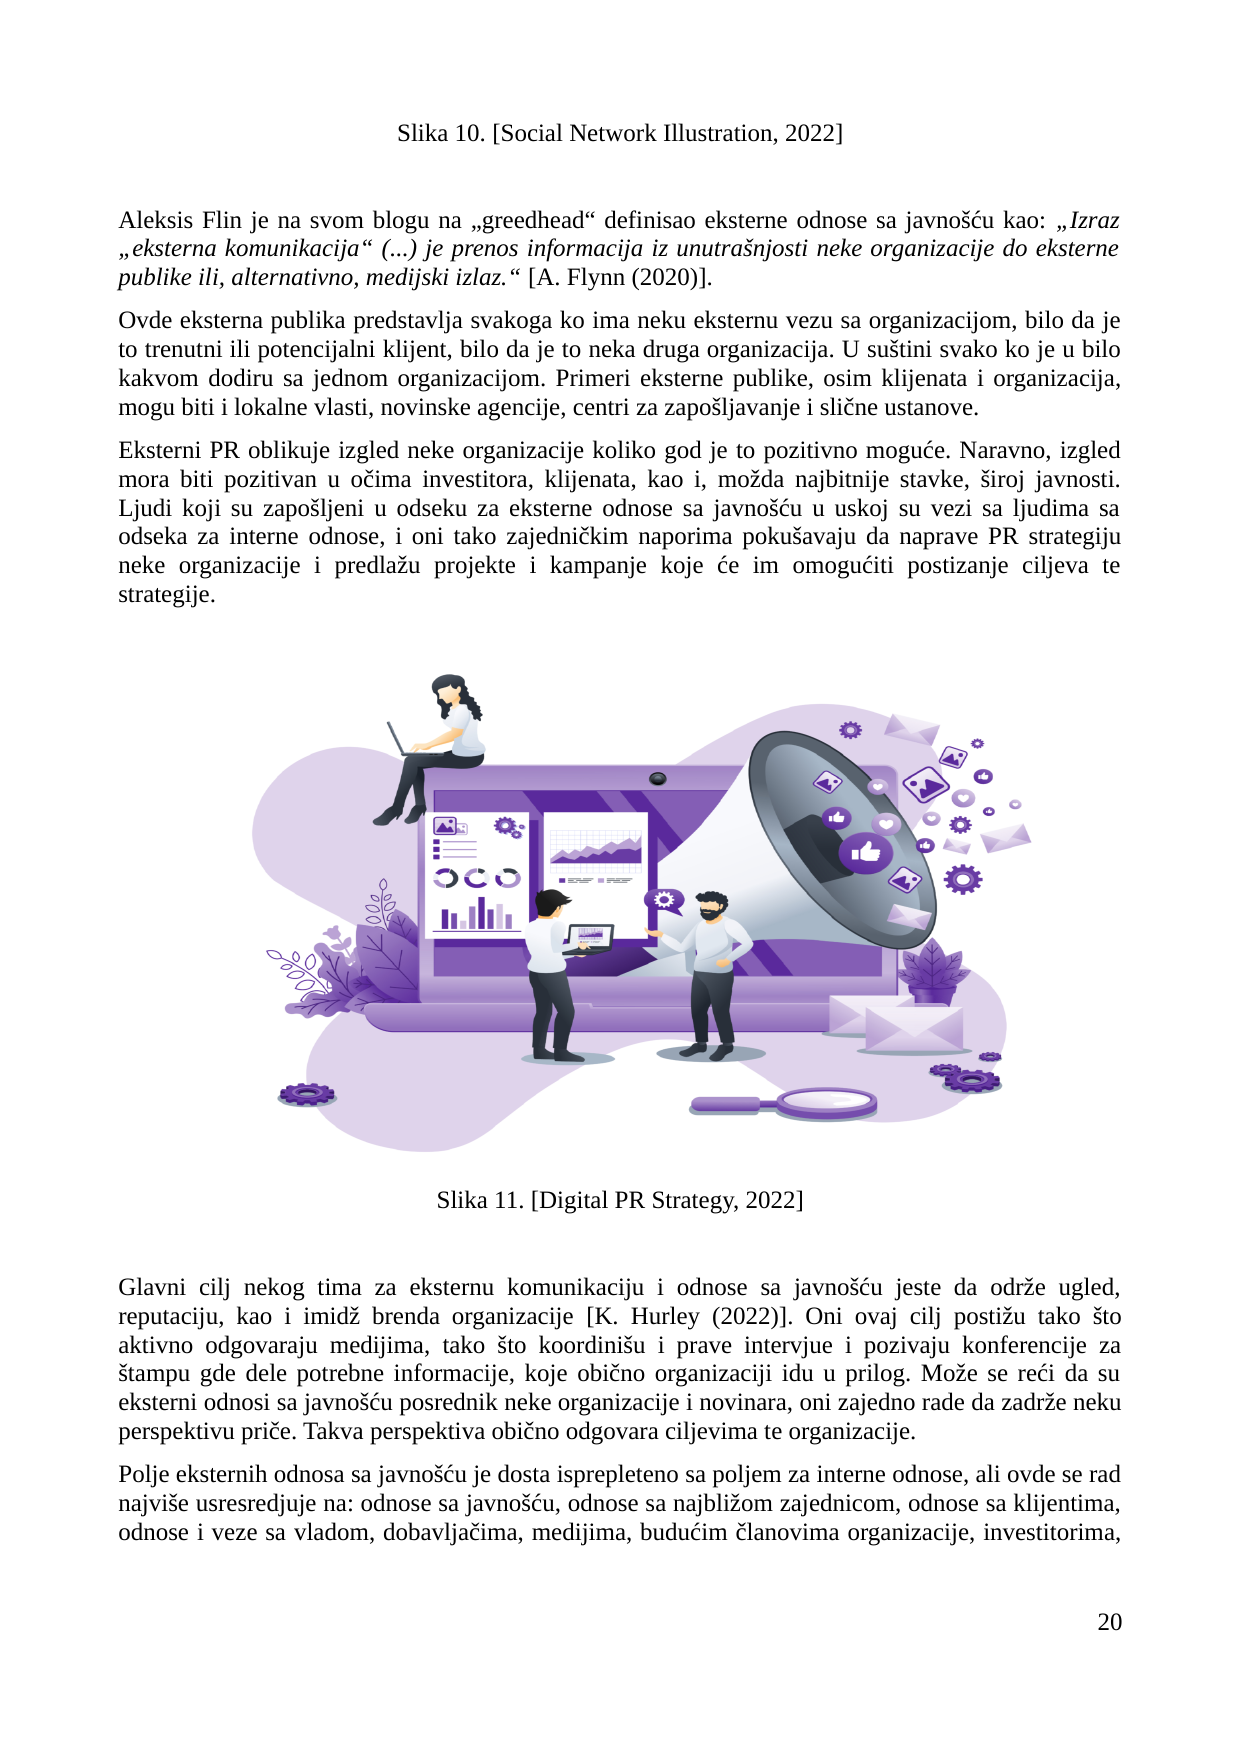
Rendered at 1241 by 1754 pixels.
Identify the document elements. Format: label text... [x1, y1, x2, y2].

text Aleksis Flin je na svom blogu na „greedhead“ definisao eksterne odnose sa javnošću kao: „Izraz „eksterna komunikacija“ (...) je prenos informacija iz unutrašnjosti neke organizacije do eksterne publike ili, alternativno, medijski izlaz.“ [A. Flynn (2020)]. [118, 205, 1122, 291]
text Glavni cilj nekog tima za eksternu komunikaciju i odnose sa javnošću jeste da održe ugled, reputaciju, kao i imidž brenda organizacije [K. Hurley (2022)]. Oni ovaj cilj postižu tako što aktivno odgovaraju medijima, tako što koordinišu i prave intervjue i pozivaju konferencije za štampu gde dele potrebne informacije, koje obično organizaciji idu u prilog. Može se reći da su eksterni odnosi sa javnošću posrednik neke organizacije i novinara, oni zajedno rade da zadrže neku perspektivu priče. Takva perspektiva obično odgovara ciljevima te organizacije. [118, 1272, 1122, 1445]
text Polje eksternih odnosa sa javnošću je dosta isprepleteno sa poljem za interne odnose, ali ovde se rad najviše usresredjuje na: odnose sa javnošću, odnose sa najbližom zajednicom, odnose sa klijentima, odnose i veze sa vladom, dobavljačima, medijima, budućim članovima organizacije, investitorima, [118, 1459, 1122, 1546]
text Slika 11. [Digital PR Strategy, 2022] [118, 1186, 1122, 1214]
text Eksterni PR oblikuje izgled neke organizacije koliko god je to pozitivno moguće. Naravno, izgled mora biti pozitivan u očima investitora, klijenata, kao i, možda najbitnije stavke, široj javnosti. Ljudi koji su zapošljeni u odseku za eksterne odnose sa javnošću u uskoj su vezi sa ljudima sa odseka za interne odnose, i oni tako zajedničkim naporima pokušavaju da naprave PR strategiju neke organizacije i predlažu projekte i kampanje koje će im omogućiti postizanje ciljeva te strategije. [118, 435, 1122, 608]
text Slika 10. [Social Network Illustration, 2022] [118, 118, 1122, 147]
text Ovde eksterna publika predstavlja svakoga ko ima neku eksternu vezu sa organizacijom, bilo da je to trenutni ili potencijalni klijent, bilo da je to neka druga organizacija. U suštini svako ko je u bilo kakvom dodiru sa jednom organizacijom. Primeri eksterne publike, osim klijenata i organizacija, mogu biti i lokalne vlasti, novinske agencije, centri za zapošljavanje i slične ustanove. [118, 306, 1122, 421]
picture [240, 661, 1033, 1162]
